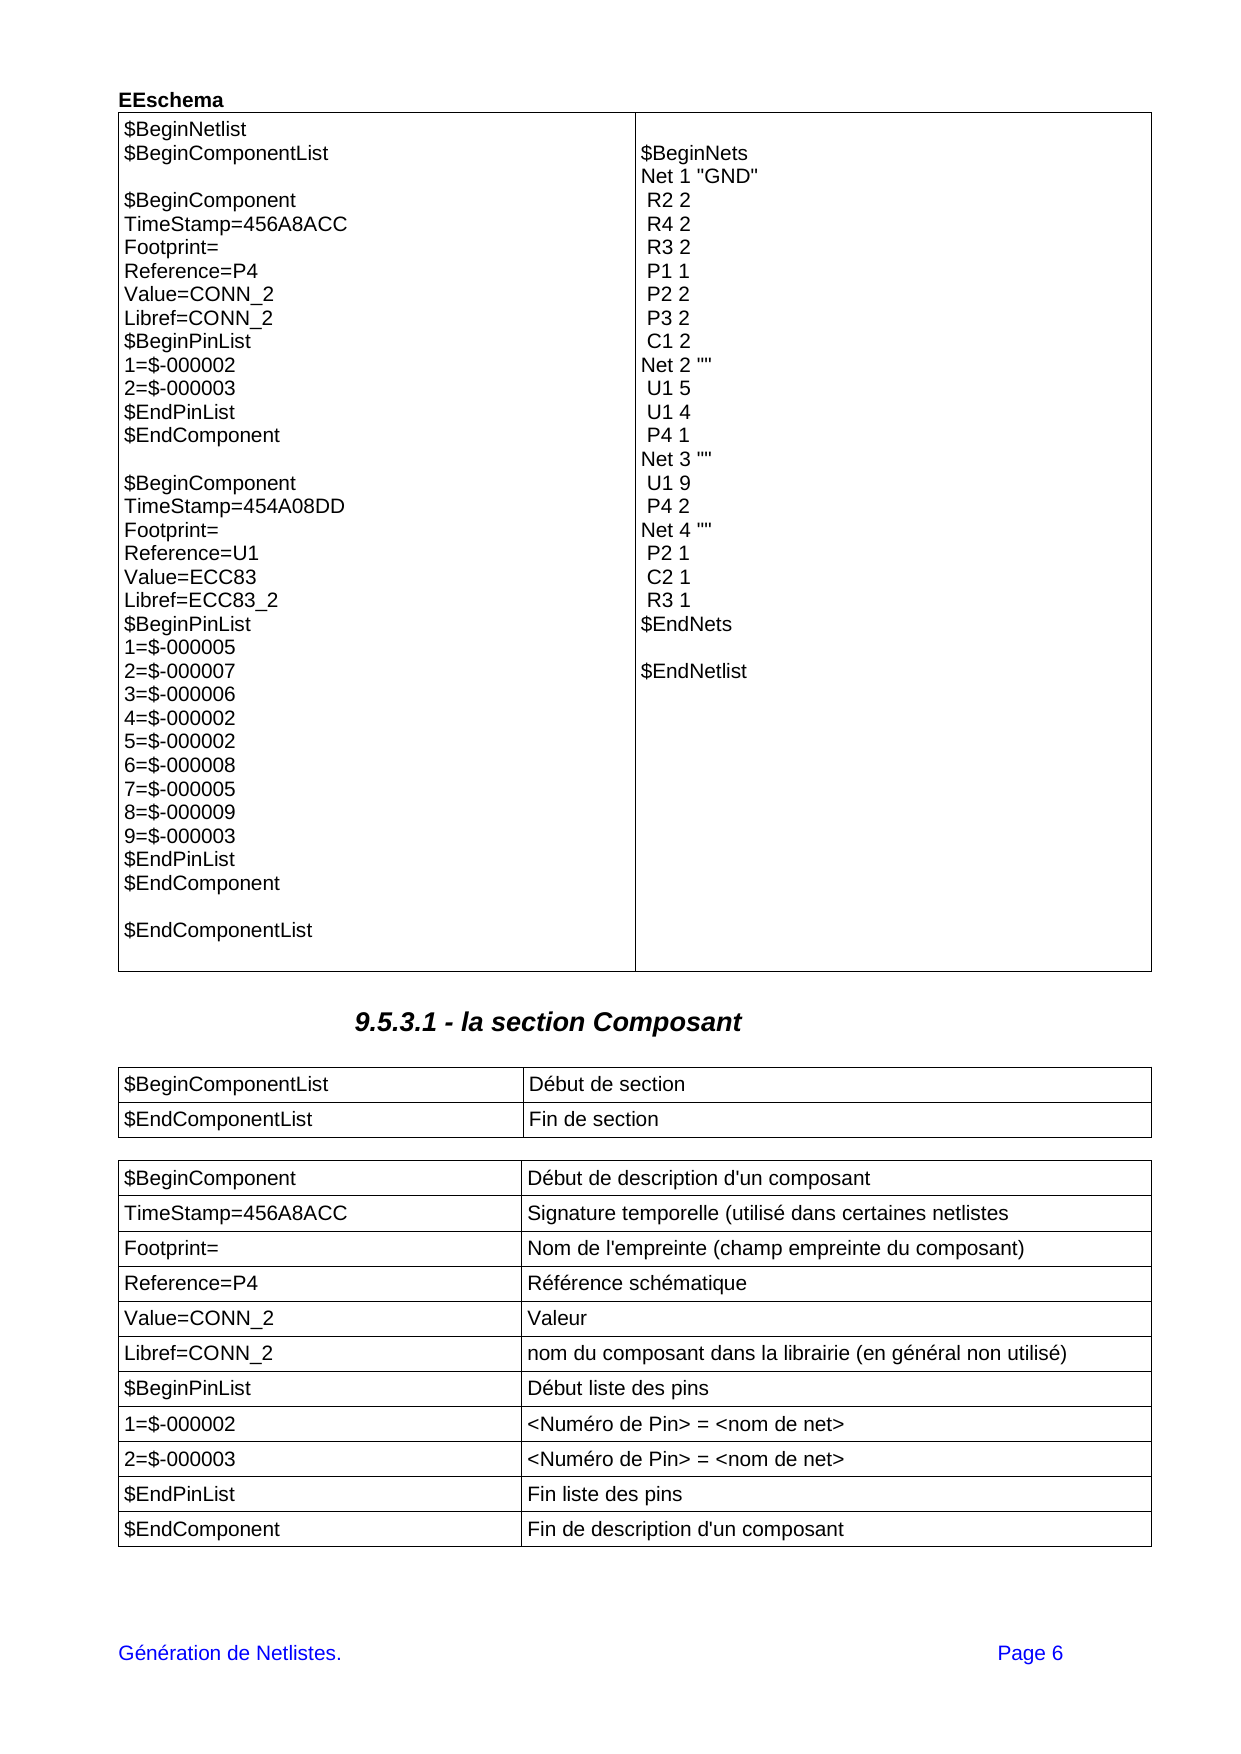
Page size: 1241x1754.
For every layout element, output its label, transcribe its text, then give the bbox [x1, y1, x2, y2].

table_cell $EndComponentList [119, 1103, 523, 1137]
table_cell <Numéro de Pin> = <nom de net> [522, 1442, 1151, 1476]
table_cell Fin de section [524, 1103, 1151, 1137]
table_cell TimeStamp=456A8ACC [119, 1196, 521, 1231]
table_header Début de section [524, 1068, 1151, 1102]
table_header $BeginNetlist $BeginComponentList $BeginComponent TimeStamp=456A8ACC Footprint= Reference=P4 Value=CONN_2 Libref=CONN_2 $BeginPinList 1=$-000002 2=$-000003 $EndPinList $EndComponent $BeginComponent TimeStamp=454A08DD Footprint= Reference=U1 Value=ECC83 Libref=ECC83_2 $BeginPinList 1=$-000005 2=$-000007 3=$-000006 4=$-000002 5=$-000002 6=$-000008 7=$-000005 8=$-000009 9=$-000003 $EndPinList $EndComponent $EndComponentList [119, 113, 635, 971]
table_cell Valeur [522, 1302, 1151, 1336]
table_cell Signature temporelle (utilisé dans certaines netlistes [522, 1196, 1151, 1231]
table_cell 2=$-000003 [119, 1442, 521, 1476]
table_header $BeginNets Net 1 "GND" R2 2 R4 2 R3 2 P1 1 P2 2 P3 2 C1 2 Net 2 "" U1 5 U1 4 P4 1 Net 3 "" U1 9 P4 2 Net 4 "" P2 1 C2 1 R3 1 $EndNets $EndNetlist [636, 113, 1151, 971]
table_cell $EndComponent [119, 1512, 521, 1546]
table_cell Nom de l'empreinte (champ empreinte du composant) [522, 1232, 1151, 1266]
table_cell Reference=P4 [119, 1267, 521, 1301]
table_cell Value=CONN_2 [119, 1302, 521, 1336]
table_cell Début liste des pins [522, 1372, 1151, 1406]
table_header Début de description d'un composant [522, 1161, 1151, 1195]
table_header $BeginComponent [119, 1161, 521, 1195]
table_cell Fin liste des pins [522, 1477, 1151, 1511]
table_cell 1=$-000002 [119, 1407, 521, 1441]
table_header $BeginComponentList [119, 1068, 523, 1102]
table_cell <Numéro de Pin> = <nom de net> [522, 1407, 1151, 1441]
table_cell Fin de description d'un composant [522, 1512, 1151, 1546]
table_cell nom du composant dans la librairie (en général non utilisé) [522, 1337, 1151, 1371]
table_cell Référence schématique [522, 1267, 1151, 1301]
table_cell $EndPinList [119, 1477, 521, 1511]
table_cell Footprint= [119, 1232, 521, 1266]
table_cell Libref=CONN_2 [119, 1337, 521, 1371]
subtitle la section Composant [354, 1007, 1152, 1037]
table_cell $BeginPinList [119, 1372, 521, 1406]
